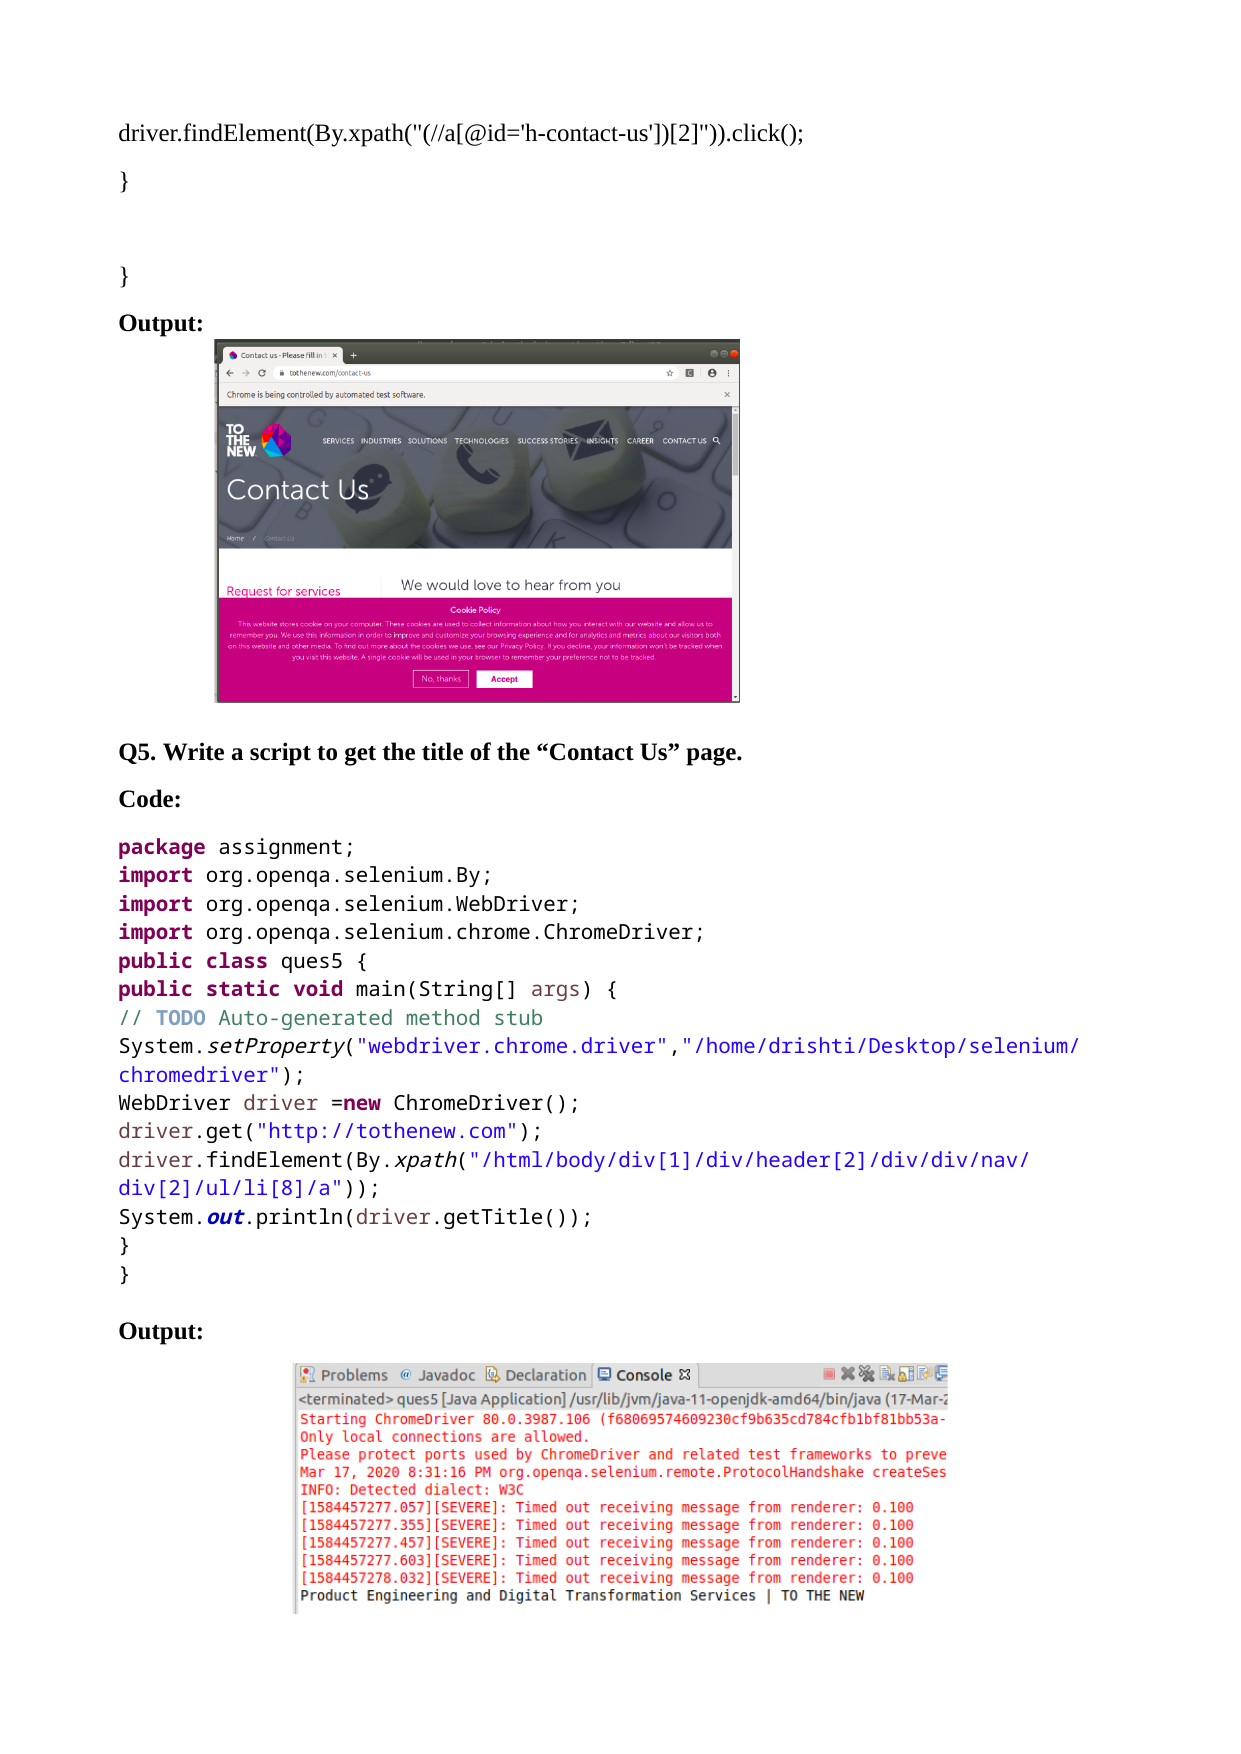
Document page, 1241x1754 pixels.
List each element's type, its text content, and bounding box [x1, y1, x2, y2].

text driver.findElement(By.xpath("/html/body/div[1]/div/header[2]/div/div/nav/div[2]/ul/li[8]/a")); [118, 1145, 1122, 1202]
text } [118, 1230, 1122, 1259]
text } [118, 166, 1122, 194]
text package assignment; [118, 832, 1122, 861]
text Code: [118, 784, 1122, 813]
text System.out.println(driver.getTitle()); [118, 1202, 1122, 1230]
text // TODO Auto-generated method stub [118, 1003, 1122, 1031]
text import org.openqa.selenium.WebDriver; [118, 889, 1122, 917]
text WebDriver driver =new ChromeDriver(); [118, 1088, 1122, 1117]
text public static void main(String[] args) { [118, 974, 1122, 1003]
text Output: [118, 1316, 1122, 1345]
text driver.findElement(By.xpath("(//a[@id='h-contact-us'])[2]")).click(); [118, 118, 1122, 147]
text Output: [118, 308, 1122, 337]
text Q5. Write a script to get the title of the “Contact Us” page. [118, 737, 1122, 766]
text } [118, 261, 1122, 290]
picture [214, 339, 740, 703]
text driver.get("http://tothenew.com"); [118, 1117, 1122, 1145]
text import org.openqa.selenium.By; [118, 861, 1122, 889]
text import org.openqa.selenium.chrome.ChromeDriver; [118, 917, 1122, 946]
picture [292, 1363, 948, 1614]
text public class ques5 { [118, 946, 1122, 974]
text } [118, 1259, 1122, 1287]
text System.setProperty("webdriver.chrome.driver","/home/drishti/Desktop/selenium/chromedriver"); [118, 1031, 1122, 1088]
